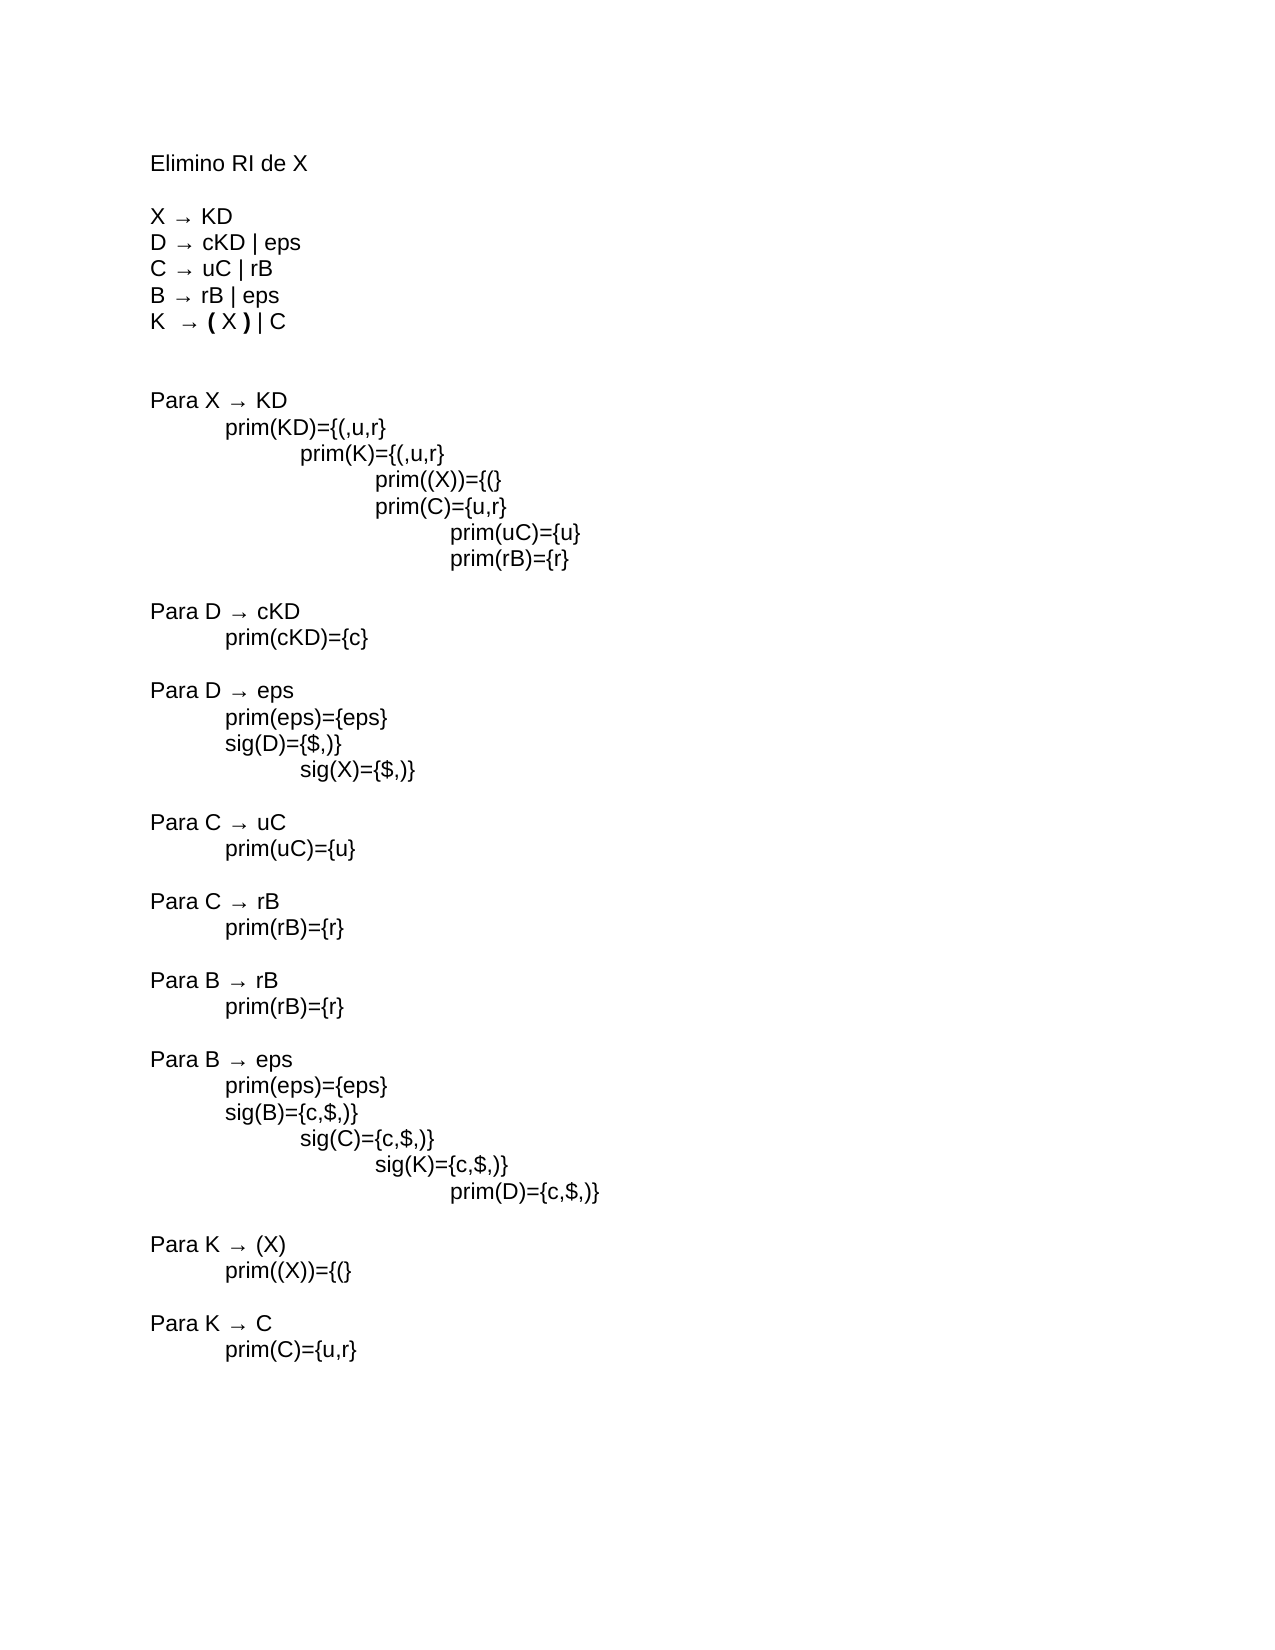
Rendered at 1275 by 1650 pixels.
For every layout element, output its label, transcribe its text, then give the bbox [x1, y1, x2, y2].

text sig(D)={$,)} [150, 730, 1125, 756]
text prim(uC)={u} [150, 835, 1125, 862]
text prim(cKD)={c} [150, 624, 1125, 651]
text D → cKD | eps [150, 229, 1125, 255]
text Para C → uC [150, 809, 1125, 835]
text K → ( X ) | C [150, 308, 1125, 334]
text prim((X))={(} [150, 466, 1125, 493]
text X → KD [150, 203, 1125, 229]
text Para B → rB [150, 967, 1125, 993]
text prim((X))={(} [150, 1257, 1125, 1283]
text sig(C)={c,$,)} [150, 1125, 1125, 1151]
text Para B → eps [150, 1046, 1125, 1072]
text prim(rB)={r} [150, 545, 1125, 572]
text prim(C)={u,r} [150, 1336, 1125, 1362]
text prim(rB)={r} [150, 993, 1125, 1020]
text sig(X)={$,)} [150, 756, 1125, 782]
text Para D → eps [150, 677, 1125, 703]
text Para K → (X) [150, 1231, 1125, 1257]
text Para D → cKD [150, 598, 1125, 624]
text sig(B)={c,$,)} [150, 1099, 1125, 1125]
text Para X → KD [150, 387, 1125, 413]
text Para C → rB [150, 888, 1125, 914]
text prim(eps)={eps} [150, 1072, 1125, 1099]
text prim(C)={u,r} [150, 493, 1125, 519]
text Para K → C [150, 1309, 1125, 1336]
text B → rB | eps [150, 282, 1125, 308]
text prim(D)={c,$,)} [150, 1178, 1125, 1204]
text sig(K)={c,$,)} [150, 1151, 1125, 1178]
text prim(uC)={u} [150, 519, 1125, 545]
text Elimino RI de X [150, 150, 1125, 176]
text prim(rB)={r} [150, 914, 1125, 941]
text prim(eps)={eps} [150, 703, 1125, 730]
text prim(K)={(,u,r} [150, 440, 1125, 466]
text C → uC | rB [150, 255, 1125, 282]
text prim(KD)={(,u,r} [150, 413, 1125, 440]
